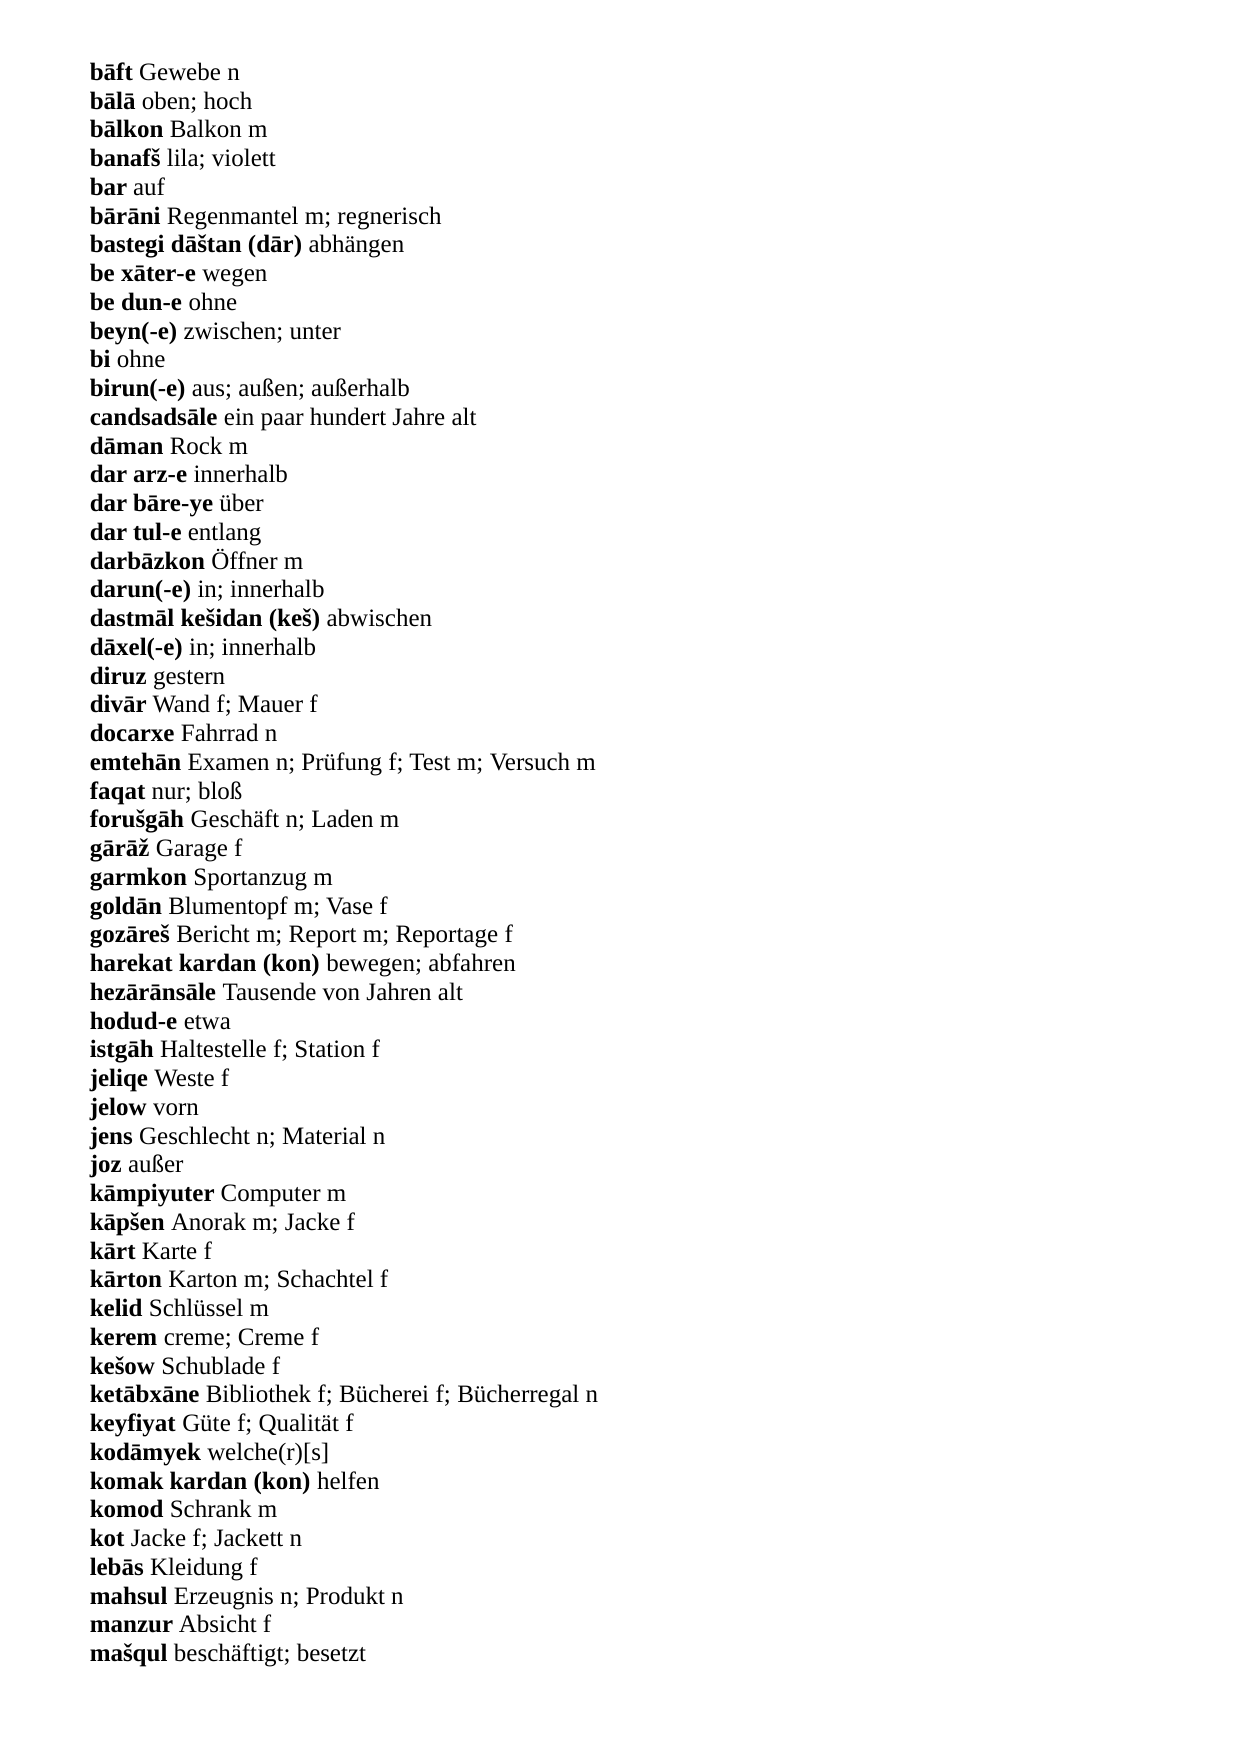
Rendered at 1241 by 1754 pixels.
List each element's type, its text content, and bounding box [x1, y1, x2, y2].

text istgāh Haltestelle f; Station f [89, 1034, 1153, 1063]
text beyn(‐e) zwischen; unter [89, 316, 1153, 344]
text faqat nur; bloß [89, 776, 1153, 804]
text docarxe Fahrrad n [89, 718, 1153, 747]
text hodud‐e etwa [89, 1006, 1153, 1034]
text kešow Schublade f [89, 1351, 1153, 1379]
text dar arz‐e innerhalb [89, 459, 1153, 488]
text gozāreš Bericht m; Report m; Reportage f [89, 919, 1153, 948]
text mahsul Erzeugnis n; Produkt n [89, 1581, 1153, 1609]
text goldān Blumentopf m; Vase f [89, 891, 1153, 919]
text jeliqe Weste f [89, 1063, 1153, 1092]
text dāman Rock m [89, 431, 1153, 459]
text be dun‐e ohne [89, 287, 1153, 316]
text gārāž Garage f [89, 833, 1153, 862]
text kelid Schlüssel m [89, 1293, 1153, 1322]
text bar auf [89, 172, 1153, 201]
text be xāter‐e wegen [89, 258, 1153, 287]
text garmkon Sportanzug m [89, 862, 1153, 891]
text dar tul‐e entlang [89, 517, 1153, 546]
text mašqul beschäftigt; besetzt [89, 1638, 1153, 1667]
text dar bāre‐ye über [89, 488, 1153, 517]
text komak kardan (kon) helfen [89, 1466, 1153, 1494]
text bālā oben; hoch [89, 86, 1153, 114]
text lebās Kleidung f [89, 1552, 1153, 1581]
text jelow vorn [89, 1092, 1153, 1121]
text bāft Gewebe n [89, 57, 1153, 86]
text banafš lila; violett [89, 143, 1153, 172]
text harekat kardan (kon) bewegen; abfahren [89, 948, 1153, 977]
text bārāni Regenmantel m; regnerisch [89, 201, 1153, 229]
text manzur Absicht f [89, 1609, 1153, 1638]
text bālkon Balkon m [89, 114, 1153, 143]
text kodāmyek welche(r)[s] [89, 1437, 1153, 1466]
text jens Geschlecht n; Material n [89, 1121, 1153, 1149]
text dastmāl kešidan (keš) abwischen [89, 603, 1153, 632]
text darbāzkon Öffner m [89, 546, 1153, 574]
text bastegi dāštan (dār) abhängen [89, 229, 1153, 258]
text dāxel(‐e) in; innerhalb [89, 632, 1153, 661]
text emtehān Examen n; Prüfung f; Test m; Versuch m [89, 747, 1153, 776]
text kot Jacke f; Jackett n [89, 1523, 1153, 1552]
text ketābxāne Bibliothek f; Bücherei f; Bücherregal n [89, 1379, 1153, 1408]
text forušgāh Geschäft n; Laden m [89, 804, 1153, 833]
text joz außer [89, 1149, 1153, 1178]
text bi ohne [89, 344, 1153, 373]
text kārt Karte f [89, 1236, 1153, 1264]
text kārton Karton m; Schachtel f [89, 1264, 1153, 1293]
text divār Wand f; Mauer f [89, 689, 1153, 718]
text keyfiyat Güte f; Qualität f [89, 1408, 1153, 1437]
text kāmpiyuter Computer m [89, 1178, 1153, 1207]
text birun(‐e) aus; außen; außerhalb [89, 373, 1153, 402]
text candsadsāle ein paar hundert Jahre alt [89, 402, 1153, 431]
text kāpšen Anorak m; Jacke f [89, 1207, 1153, 1236]
text diruz gestern [89, 661, 1153, 689]
text komod Schrank m [89, 1494, 1153, 1523]
text darun(‐e) in; innerhalb [89, 574, 1153, 603]
text hezārānsāle Tausende von Jahren alt [89, 977, 1153, 1006]
text kerem creme; Creme f [89, 1322, 1153, 1351]
